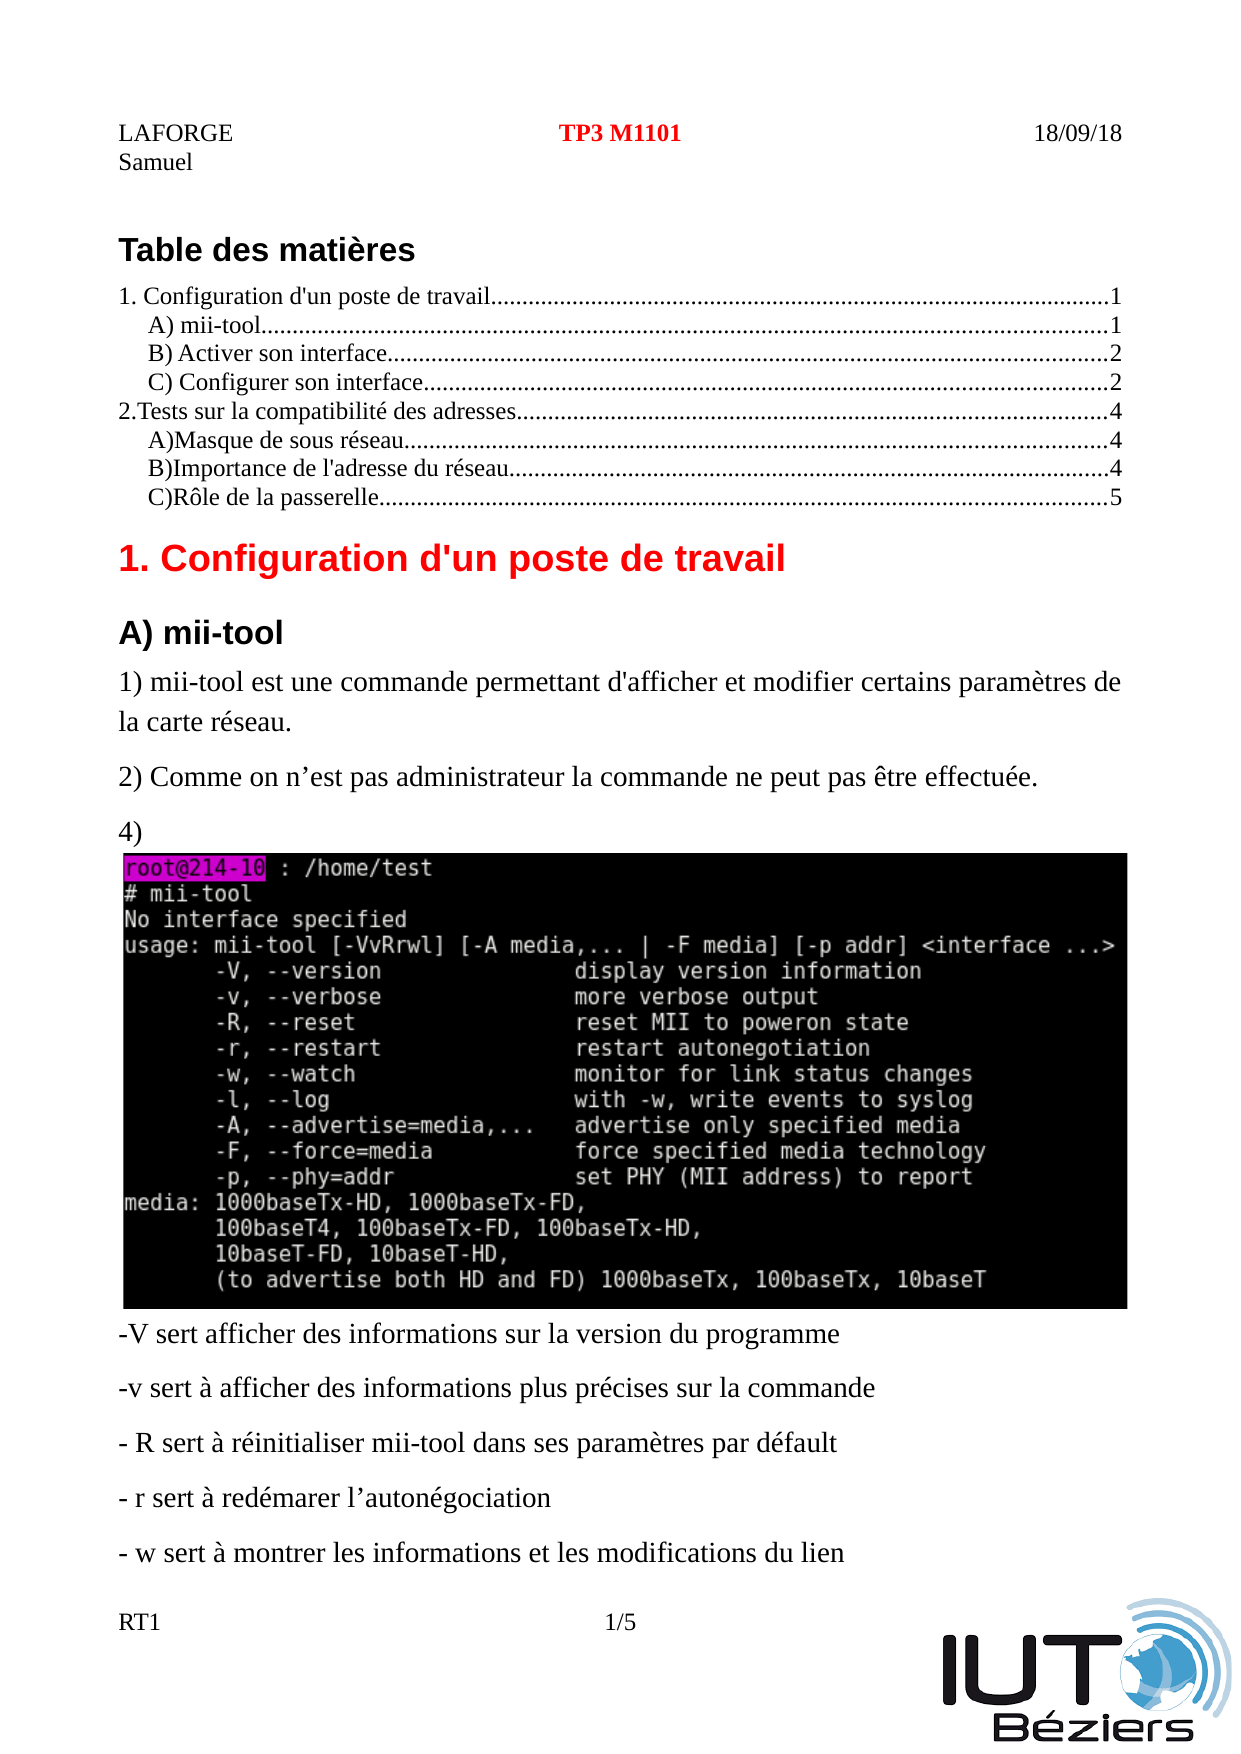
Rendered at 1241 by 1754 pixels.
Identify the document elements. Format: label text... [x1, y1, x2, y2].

text -V sert afficher des informations sur la version du programme [118, 869, 1122, 1349]
subtitle 1. Configuration d'un poste de travail [118, 536, 1122, 580]
text - r sert à redémarer l’autonégociation [118, 1480, 1122, 1514]
subtitle A) mii-tool [118, 613, 1122, 652]
text C) Configurer son interface 2 [148, 367, 1122, 396]
text B)Importance de l'adresse du réseau 4 [148, 453, 1122, 482]
text B) Activer son interface 2 [148, 338, 1122, 367]
text - R sert à réinitialiser mii-tool dans ses paramètres par défault [118, 1425, 1122, 1459]
text -v sert à afficher des informations plus précises sur la commande [118, 1371, 1122, 1404]
text A) mii-tool 1 [148, 310, 1122, 338]
text 4) [118, 814, 1122, 847]
text C)Rôle de la passerelle 5 [148, 482, 1122, 511]
text A)Masque de sous réseau 4 [148, 425, 1122, 453]
text 2.Tests sur la compatibilité des adresses 4 [118, 396, 1122, 425]
text 2) Comme on n’est pas administrateur la commande ne peut pas être effectuée. [118, 759, 1122, 793]
picture [943, 1597, 1232, 1742]
picture [123, 853, 1128, 1309]
text 1) mii-tool est une commande permettant d'afficher et modifier certains paramètres de la carte réseau. [118, 664, 1122, 738]
subtitle Table des matières [118, 230, 1122, 268]
text - w sert à montrer les informations et les modifications du lien [118, 1535, 1122, 1568]
text 1. Configuration d'un poste de travail 1 [118, 281, 1122, 310]
